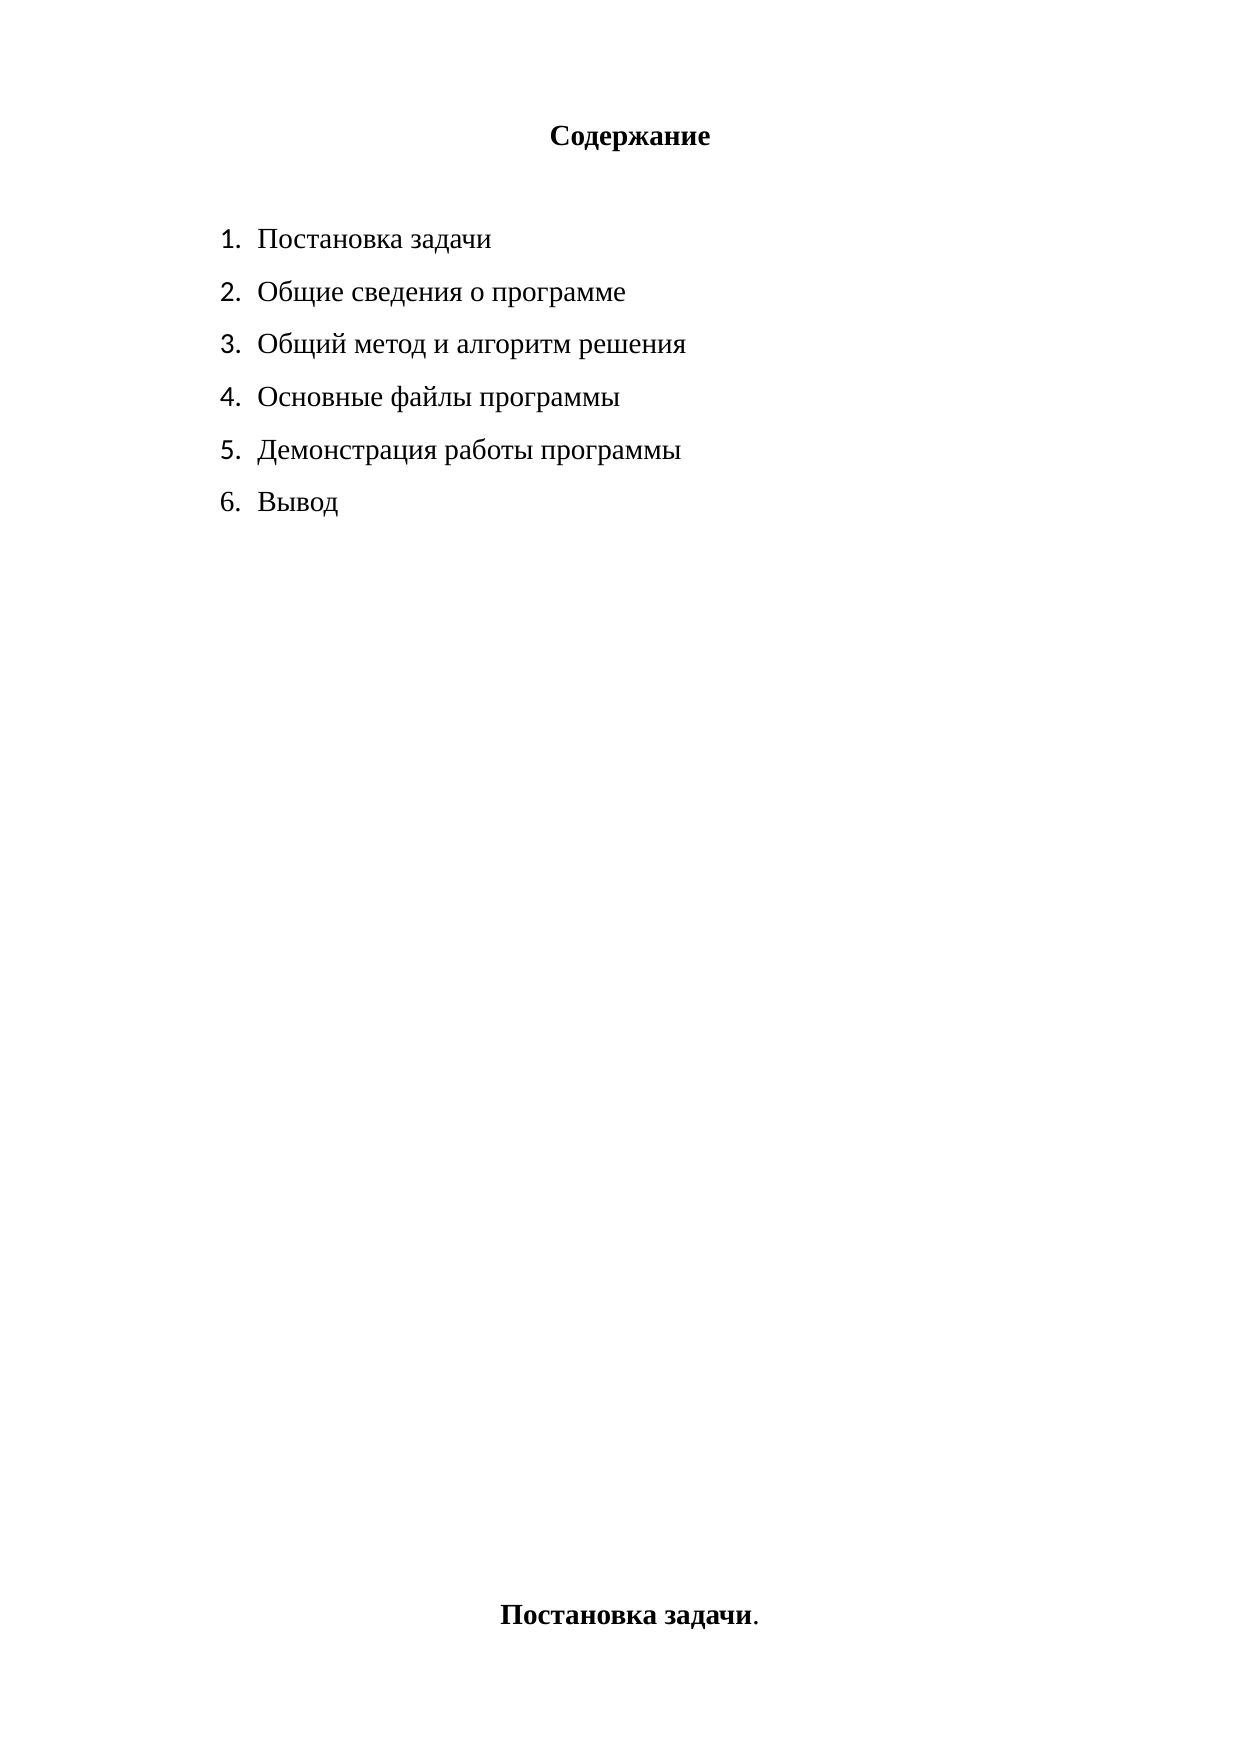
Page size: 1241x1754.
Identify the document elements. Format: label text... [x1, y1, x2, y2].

list Общий метод и алгоритм решения [219, 326, 1153, 361]
list Постановка задачи [219, 220, 1153, 255]
list Демонстрация работы программы [219, 431, 1153, 467]
text Постановка задачи. [107, 1597, 1153, 1631]
list Вывод [219, 484, 1153, 518]
list Основные файлы программы [219, 378, 1153, 414]
list Общие сведения о программе [219, 273, 1153, 308]
text Содержание [107, 118, 1153, 152]
